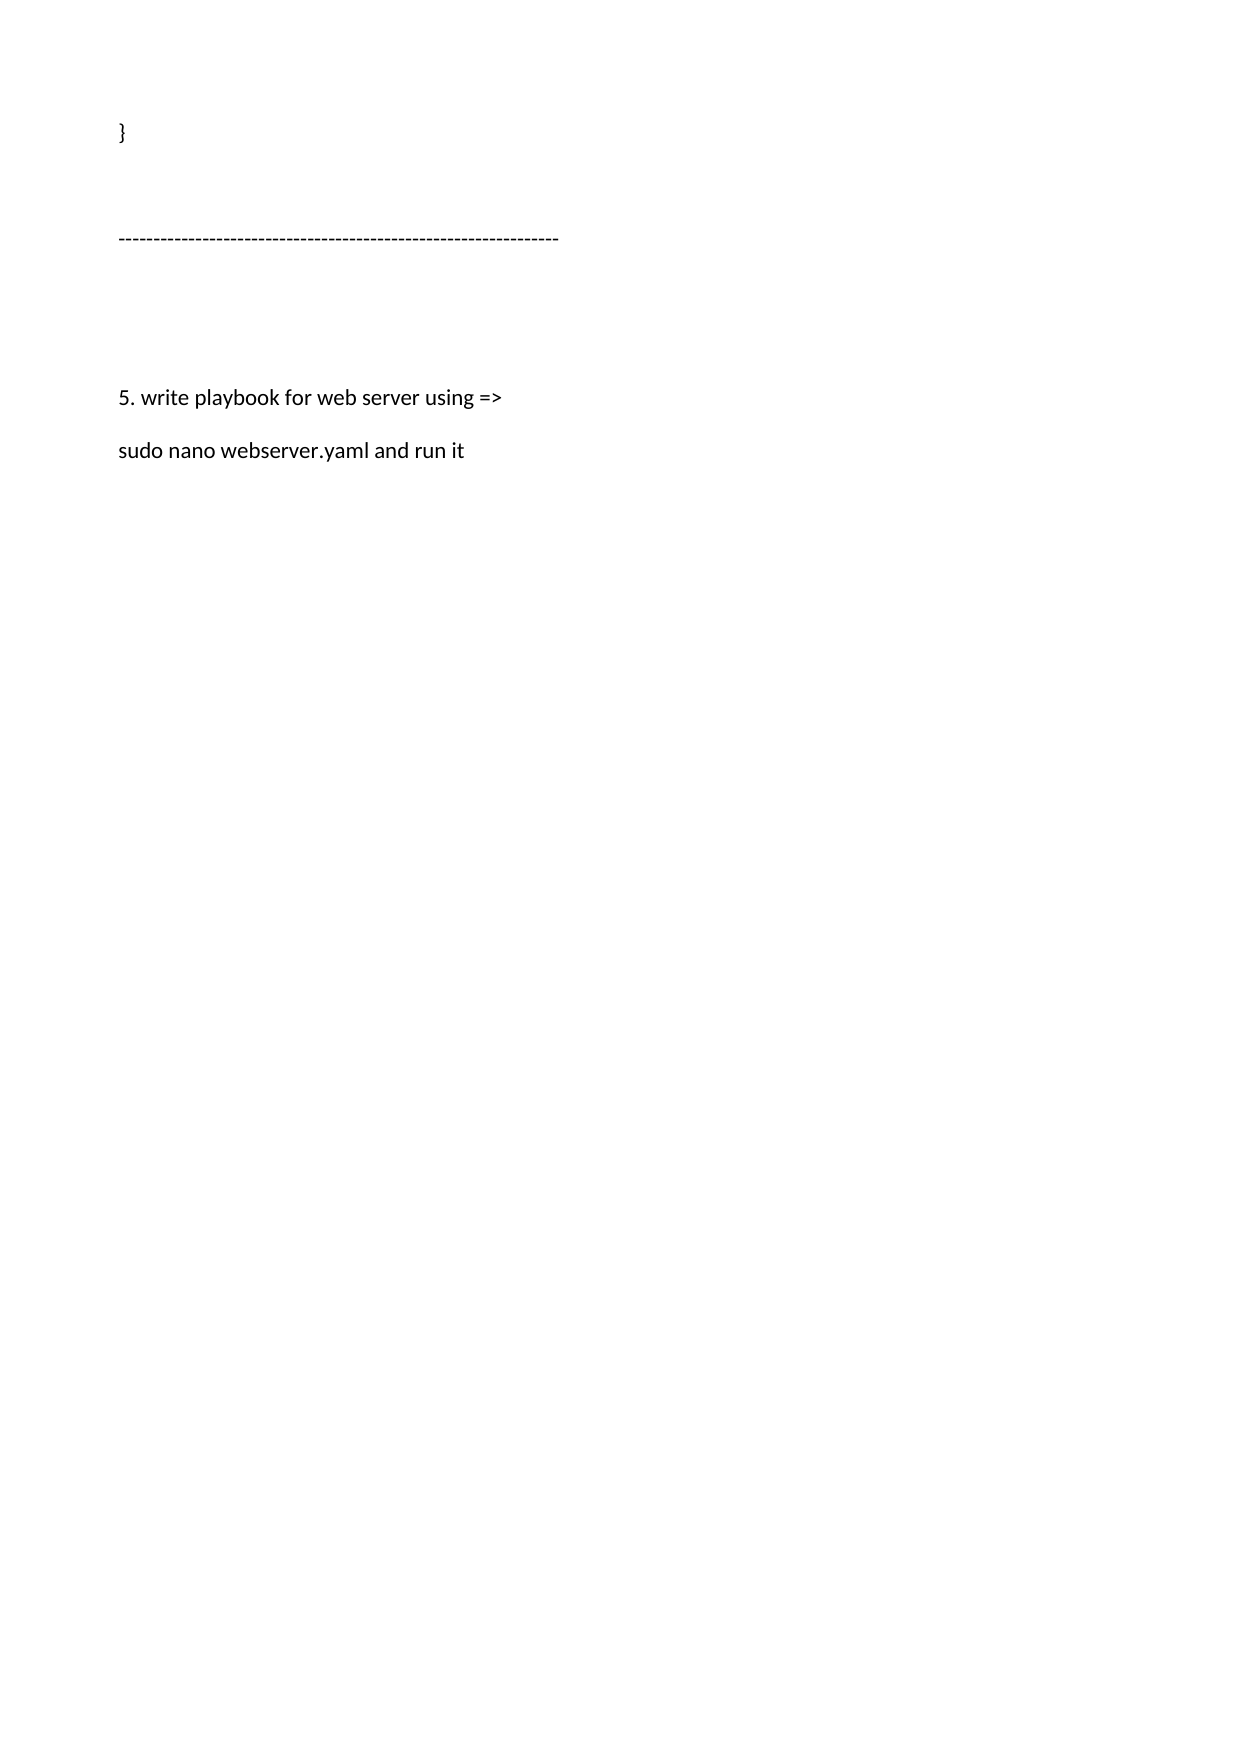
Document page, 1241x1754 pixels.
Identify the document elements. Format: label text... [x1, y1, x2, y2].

text sudo nano webserver.yaml and run it [118, 436, 1122, 464]
text 5. write playbook for web server using => [118, 383, 1122, 411]
text } [118, 118, 1122, 146]
text --------------------------------------------------------------- [118, 224, 1122, 252]
